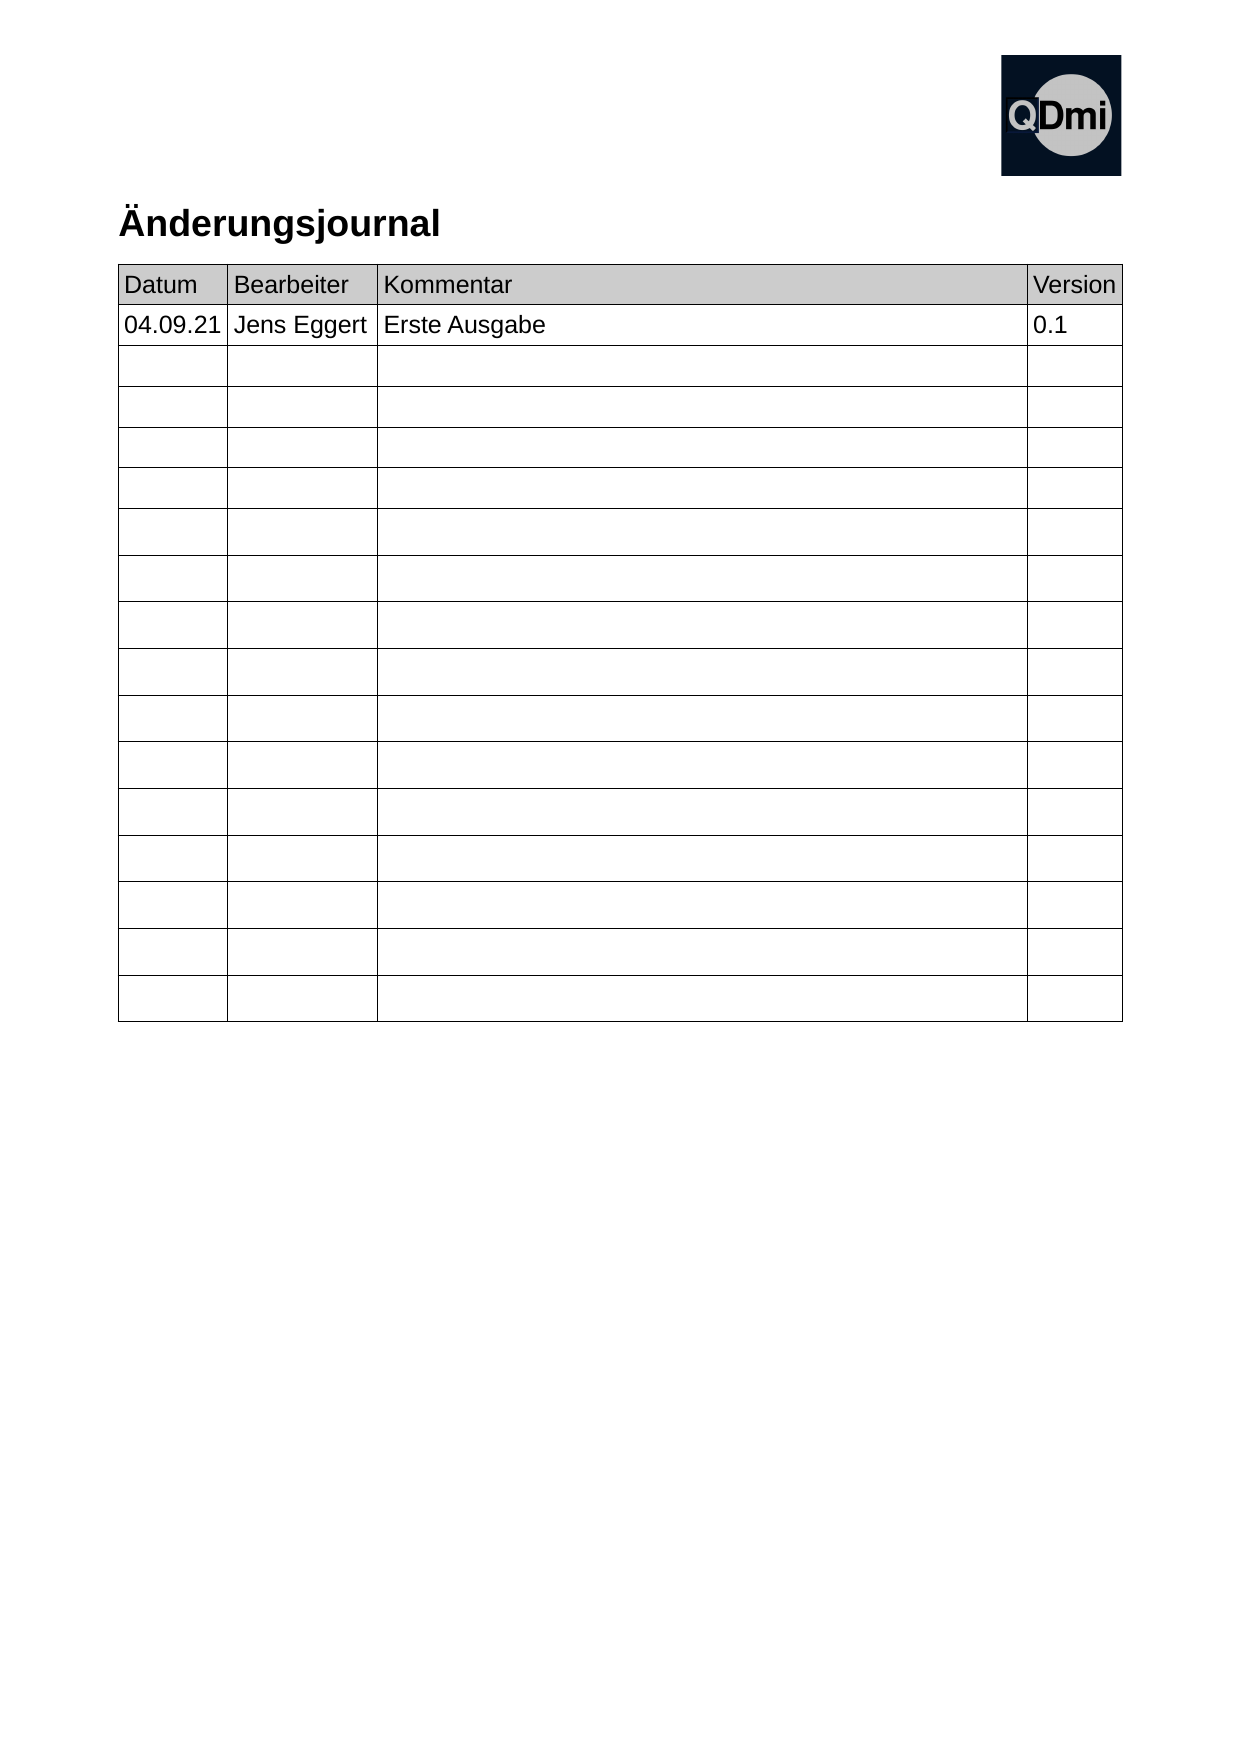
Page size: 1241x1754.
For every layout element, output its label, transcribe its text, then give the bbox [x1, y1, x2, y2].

table_cell [1028, 929, 1122, 974]
table_cell 04.09.21 [119, 305, 227, 345]
table_cell [119, 882, 227, 928]
table_cell [378, 789, 1027, 834]
table_cell [228, 929, 377, 974]
table_cell [119, 976, 227, 1021]
table_cell [119, 696, 227, 741]
table_cell [378, 468, 1027, 508]
table_cell [119, 602, 227, 648]
table_cell [378, 929, 1027, 974]
table_cell [1028, 387, 1122, 426]
table_cell [1028, 602, 1122, 648]
table_cell [119, 929, 227, 974]
table_cell [1028, 428, 1122, 467]
table_cell [378, 346, 1027, 386]
table_cell [378, 742, 1027, 788]
table_cell [1028, 346, 1122, 386]
table_cell [228, 468, 377, 508]
table_cell [119, 649, 227, 694]
table_cell 0.1 [1028, 305, 1122, 345]
table_cell [119, 556, 227, 601]
table_cell [378, 649, 1027, 694]
table_cell [119, 468, 227, 508]
table_cell [378, 836, 1027, 881]
table_cell [378, 602, 1027, 648]
table_cell [119, 428, 227, 467]
table_cell [378, 882, 1027, 928]
table_cell [378, 696, 1027, 741]
table_cell [1028, 742, 1122, 788]
table_cell [378, 556, 1027, 601]
table_cell [228, 789, 377, 834]
table_cell [228, 882, 377, 928]
table_cell [378, 387, 1027, 426]
subtitle Änderungsjournal [118, 201, 1122, 244]
table_cell [1028, 649, 1122, 694]
table_cell [1028, 789, 1122, 834]
table_cell [228, 387, 377, 426]
table_cell [378, 976, 1027, 1021]
table_cell [228, 976, 377, 1021]
picture [1001, 55, 1122, 176]
table_cell [228, 836, 377, 881]
table_cell [1028, 509, 1122, 554]
table_header Datum [119, 265, 227, 304]
table_cell [228, 428, 377, 467]
table_cell [1028, 468, 1122, 508]
table_header Version [1028, 265, 1122, 304]
table_header Kommentar [378, 265, 1027, 304]
table_cell [228, 346, 377, 386]
table_cell [228, 602, 377, 648]
table_cell [1028, 696, 1122, 741]
table_cell [378, 509, 1027, 554]
table_cell [119, 836, 227, 881]
table_cell Erste Ausgabe [378, 305, 1027, 345]
table_cell [228, 556, 377, 601]
table_header Bearbeiter [228, 265, 377, 304]
table_cell [119, 789, 227, 834]
table_cell [378, 428, 1027, 467]
table_cell Jens Eggert [228, 305, 377, 345]
table_cell [228, 696, 377, 741]
table_cell [119, 346, 227, 386]
table_cell [228, 509, 377, 554]
table_cell [1028, 556, 1122, 601]
table_cell [228, 742, 377, 788]
table_cell [119, 742, 227, 788]
table_cell [228, 649, 377, 694]
table_cell [119, 509, 227, 554]
table_cell [1028, 976, 1122, 1021]
table_cell [1028, 882, 1122, 928]
table_cell [119, 387, 227, 426]
table_cell [1028, 836, 1122, 881]
